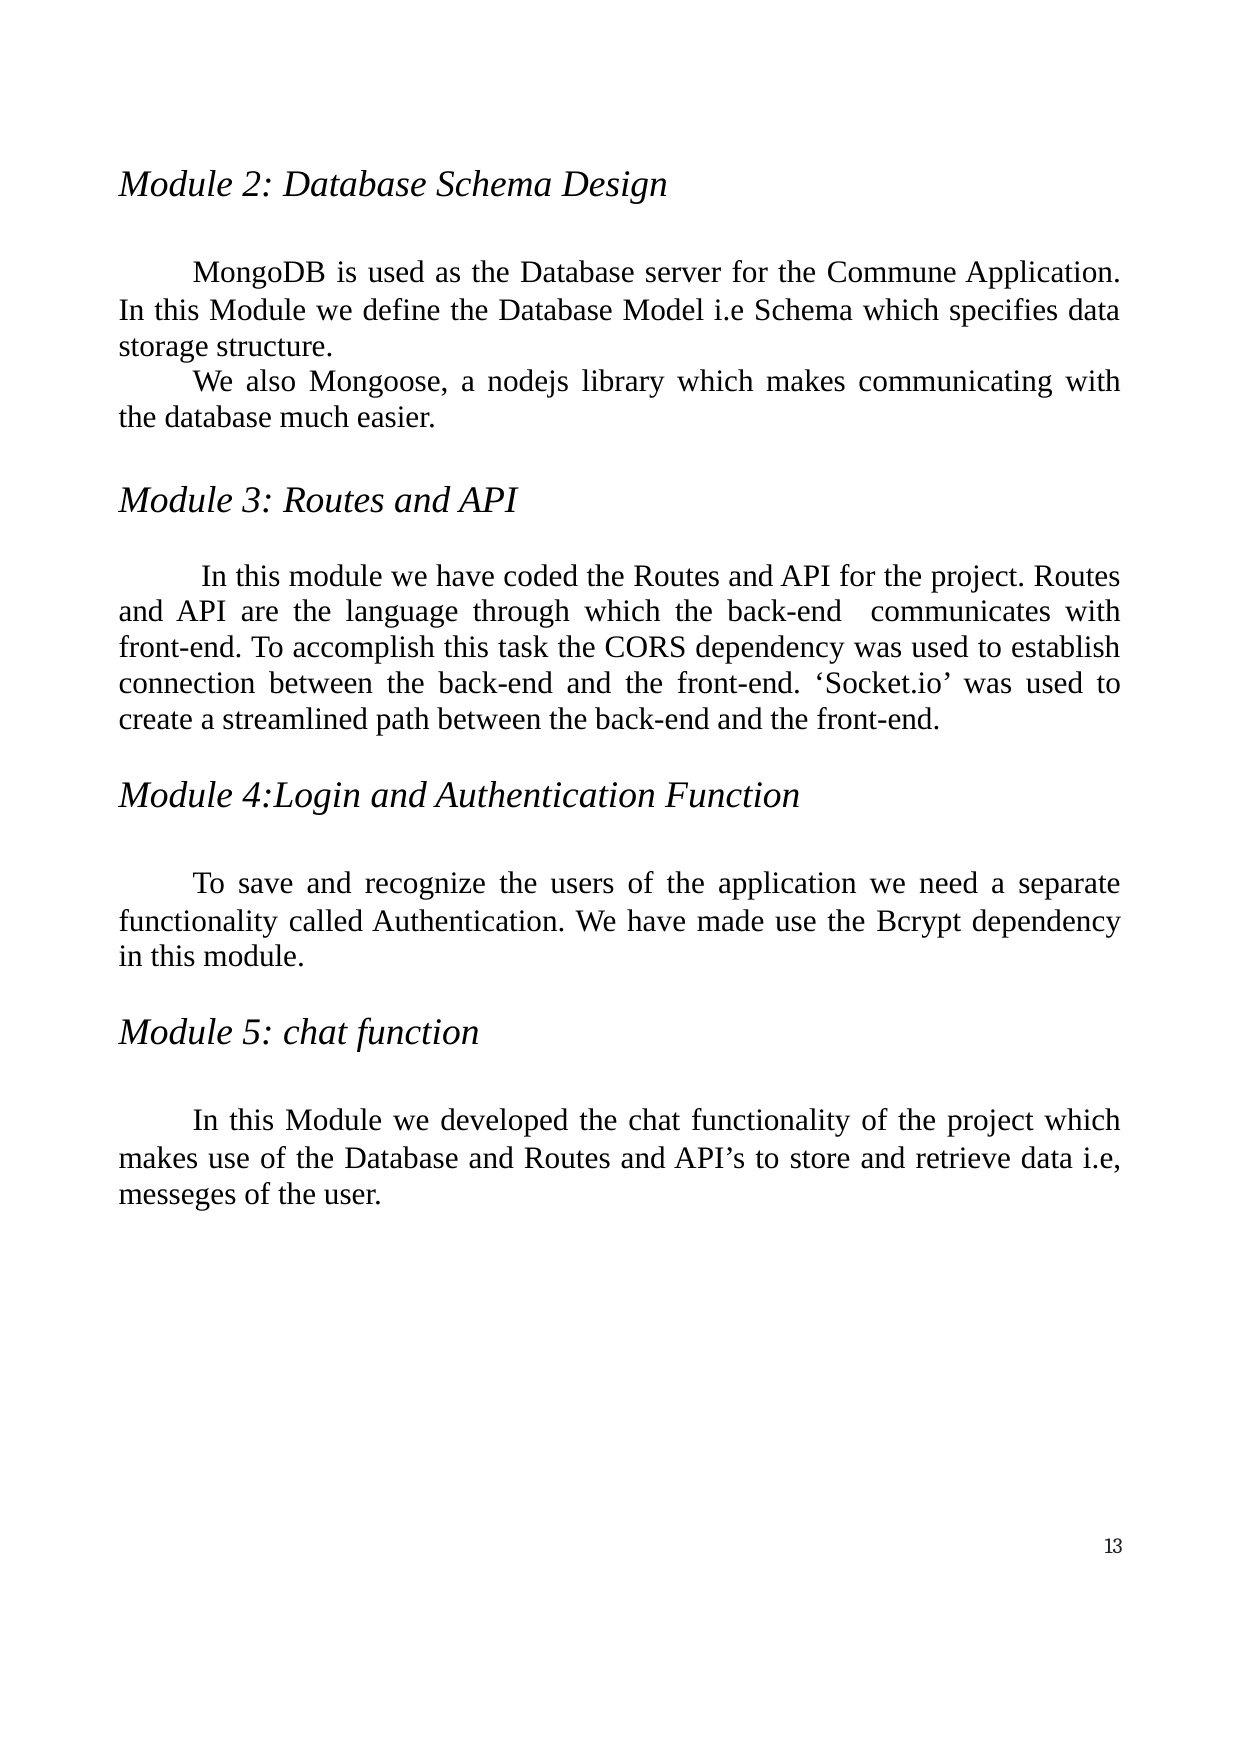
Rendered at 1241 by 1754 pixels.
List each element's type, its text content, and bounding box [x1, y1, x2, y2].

text To save and recognize the users of the application we need a separate functionality called Authentication. We have made use the Bcrypt dependency in this module. [118, 859, 1122, 974]
text In this module we have coded the Routes and API for the project. Routes and API are the language through which the back-end communicates with front-end. To accomplish this task the CORS dependency was used to establish connection between the back-end and the front-end. ‘Socket.io’ was used to create a streamlined path between the back-end and the front-end. [118, 557, 1122, 736]
text Module 4:Login and Authentication Function [118, 772, 1122, 816]
text Module 2: Database Schema Design [118, 161, 1122, 204]
text We also Mongoose, a nodejs library which makes communicating with the database much easier. [118, 363, 1122, 434]
text In this Module we developed the chat functionality of the project which makes use of the Database and Routes and API’s to store and retrieve data i.e, messeges of the user. [118, 1096, 1122, 1211]
text Module 5: chat function [118, 1009, 1122, 1053]
text 13 [118, 1534, 1122, 1559]
text MongoDB is used as the Database server for the Commune Application. In this Module we define the Database Model i.e Schema which specifies data storage structure. [118, 248, 1122, 363]
text Module 3: Routes and API [118, 478, 1122, 521]
